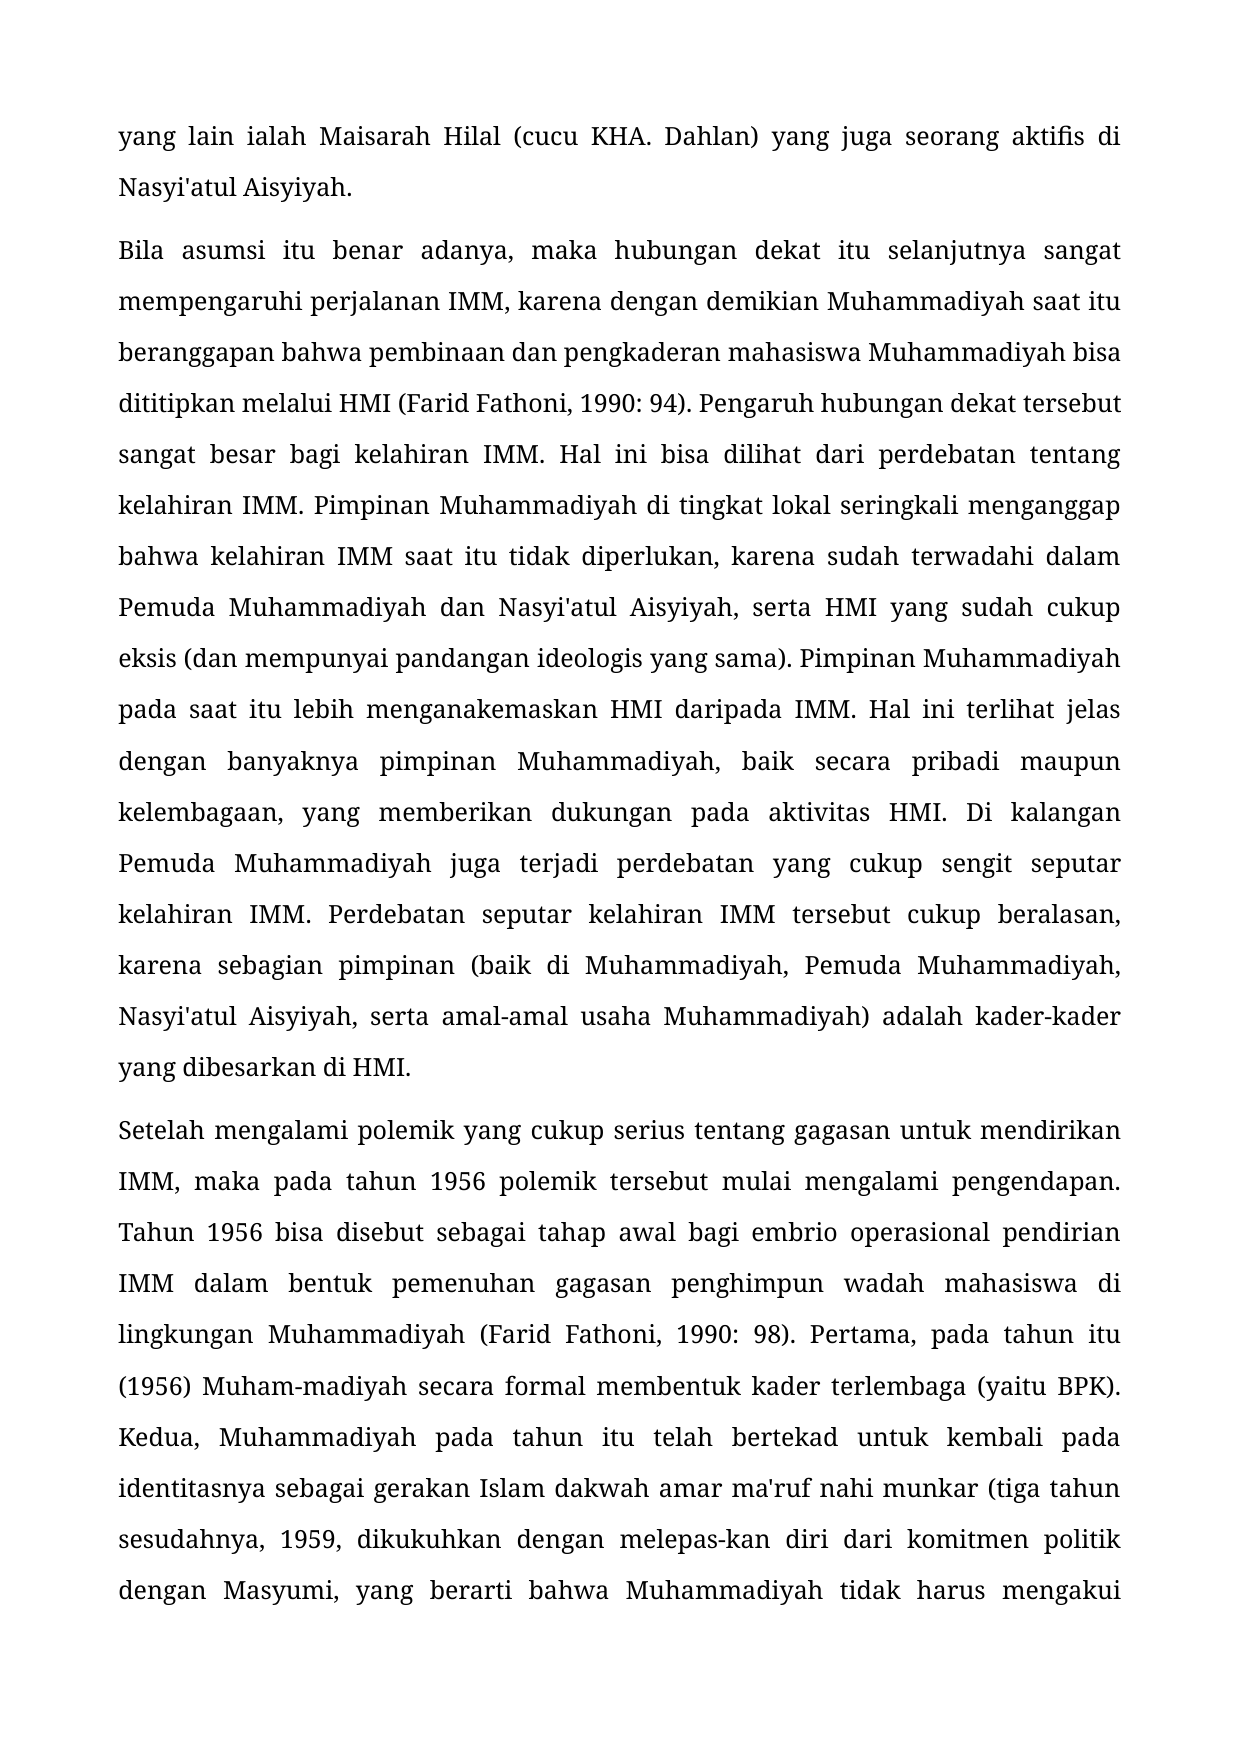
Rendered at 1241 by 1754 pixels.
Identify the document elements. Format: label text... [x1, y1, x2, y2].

text Bila asumsi itu benar adanya, maka hubungan dekat itu selanjutnya sangat mempengaruhi perjalanan IMM, karena dengan demikian Muhammadiyah saat itu beranggapan bahwa pembinaan dan pengkaderan mahasiswa Muhammadiyah bisa dititipkan melalui HMI (Farid Fathoni, 1990: 94). Pengaruh hubungan dekat tersebut sangat besar bagi kelahiran IMM. Hal ini bisa dilihat dari perdebatan tentang kelahiran IMM. Pimpinan Muhammadiyah di tingkat lokal seringkali menganggap bahwa kelahiran IMM saat itu tidak diperlukan, karena sudah terwadahi dalam Pemuda Muhammadiyah dan Nasyi'atul Aisyiyah, serta HMI yang sudah cukup eksis (dan mempunyai pandangan ideologis yang sama). Pimpinan Muhammadiyah pada saat itu lebih menganakemaskan HMI daripada IMM. Hal ini terlihat jelas dengan banyaknya pimpinan Muhammadiyah, baik secara pribadi maupun kelembagaan, yang memberikan dukungan pada aktivitas HMI. Di kalangan Pemuda Muhammadiyah juga terjadi perdebatan yang cukup sengit seputar kelahiran IMM. Perdebatan seputar kelahiran IMM tersebut cukup beralasan, karena sebagian pimpinan (baik di Muhammadiyah, Pemuda Muhammadiyah, Nasyi'atul Aisyiyah, serta amal-amal usaha Muhammadiyah) adalah kader-kader yang dibesarkan di HMI. [118, 233, 1122, 1083]
text yang lain ialah Maisarah Hilal (cucu KHA. Dahlan) yang juga seorang aktifis di Nasyi'atul Aisyiyah. [118, 118, 1122, 203]
text Setelah mengalami polemik yang cukup serius tentang gagasan untuk mendirikan IMM, maka pada tahun 1956 polemik tersebut mulai mengalami pengendapan. Tahun 1956 bisa disebut sebagai tahap awal bagi embrio operasional pendirian IMM dalam bentuk pemenuhan gagasan penghimpun wadah mahasiswa di lingkungan Muhammadiyah (Farid Fathoni, 1990: 98). Pertama, pada tahun itu (1956) Muham-madiyah secara formal membentuk kader terlembaga (yaitu BPK). Kedua, Muhammadiyah pada tahun itu telah bertekad untuk kembali pada identitasnya sebagai gerakan Islam dakwah amar ma'ruf nahi munkar (tiga tahun sesudahnya, 1959, dikukuhkan dengan melepas-kan diri dari komitmen politik dengan Masyumi, yang berarti bahwa Muhammadiyah tidak harus mengakui [118, 1113, 1122, 1606]
